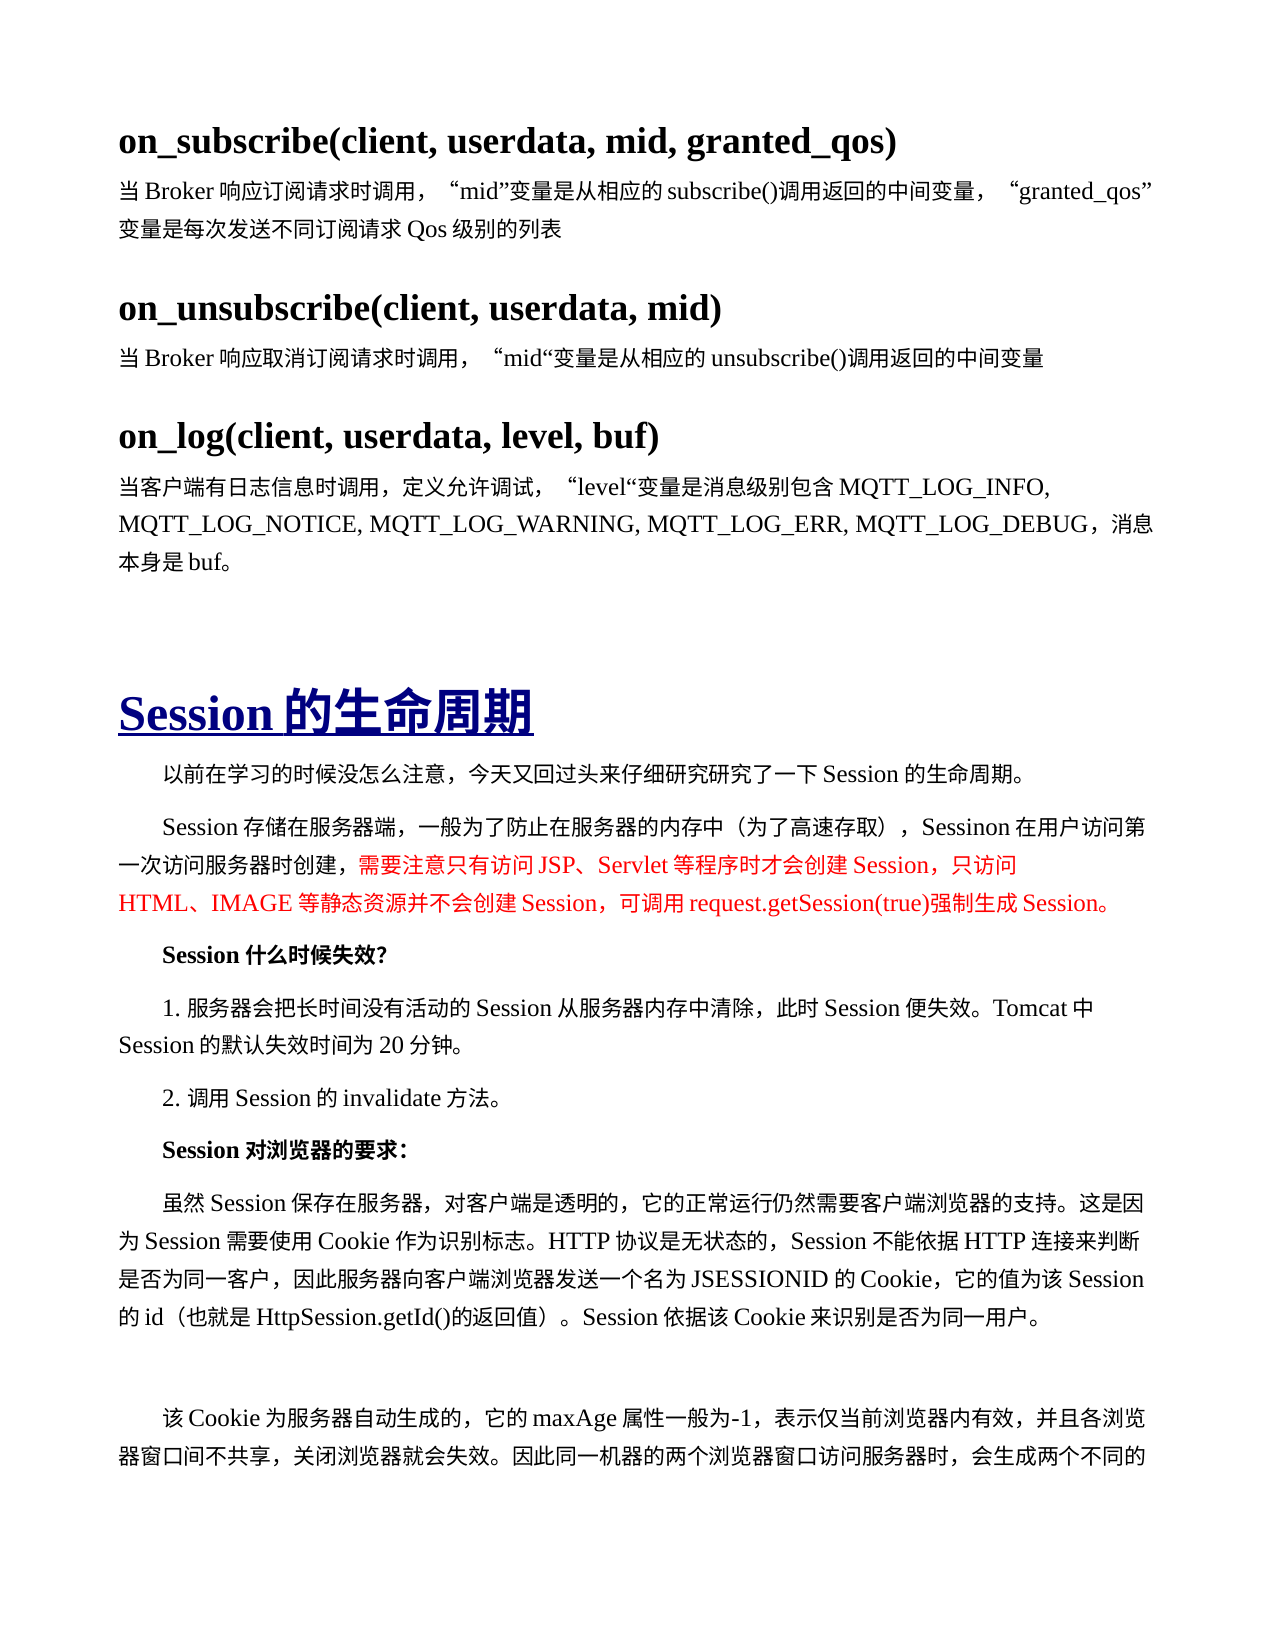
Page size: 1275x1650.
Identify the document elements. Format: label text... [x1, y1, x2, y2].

text 2. 调用Session的invalidate方法。 [118, 1081, 1157, 1113]
text Session对浏览器的要求： [118, 1133, 1157, 1165]
text 当Broker响应订阅请求时调用，“mid”变量是从相应的subscribe()调用返回的中间变量，“granted_qos”变量是每次发送不同订阅请求Qos级别的列表 [118, 174, 1157, 243]
text 该Cookie为服务器自动生成的，它的maxAge属性一般为-1，表示仅当前浏览器内有效，并且各浏览器窗口间不共享，关闭浏览器就会失效。因此同一机器的两个浏览器窗口访问服务器时，会生成两个不同的 [118, 1401, 1157, 1471]
text Session什么时候失效？ [118, 938, 1157, 970]
text 虽然Session保存在服务器，对客户端是透明的，它的正常运行仍然需要客户端浏览器的支持。这是因为Session需要使用Cookie作为识别标志。HTTP协议是无状态的，Session不能依据HTTP连接来判断是否为同一客户，因此服务器向客户端浏览器发送一个名为JSESSIONID的Cookie，它的值为该Session的id（也就是HttpSession.getId()的返回值）。Session依据该Cookie来识别是否为同一用户。 [118, 1186, 1157, 1331]
text 以前在学习的时候没怎么注意，今天又回过头来仔细研究研究了一下Session的生命周期。 [118, 757, 1157, 789]
text 当客户端有日志信息时调用，定义允许调试，“level“变量是消息级别包含MQTT_LOG_INFO, MQTT_LOG_NOTICE, MQTT_LOG_WARNING, MQTT_LOG_ERR, MQTT_LOG_DEBUG，消息本身是buf。 [118, 469, 1157, 577]
subtitle on_log(client, userdata, level, buf) [118, 414, 1157, 457]
text 1. 服务器会把长时间没有活动的Session从服务器内存中清除，此时Session便失效。Tomcat中Session的默认失效时间为20分钟。 [118, 991, 1157, 1060]
subtitle on_unsubscribe(client, userdata, mid) [118, 285, 1157, 328]
subtitle on_subscribe(client, userdata, mid, granted_qos) [118, 118, 1157, 161]
text 当Broker响应取消订阅请求时调用，“mid“变量是从相应的unsubscribe()调用返回的中间变量 [118, 341, 1157, 372]
subtitle Session的生命周期 [118, 672, 1157, 745]
text Session存储在服务器端，一般为了防止在服务器的内存中（为了高速存取），Sessinon在用户访问第一次访问服务器时创建，需要注意只有访问JSP、Servlet等程序时才会创建Session，只访问HTML、IMAGE等静态资源并不会创建Session，可调用request.getSession(true)强制生成Session。 [118, 810, 1157, 917]
